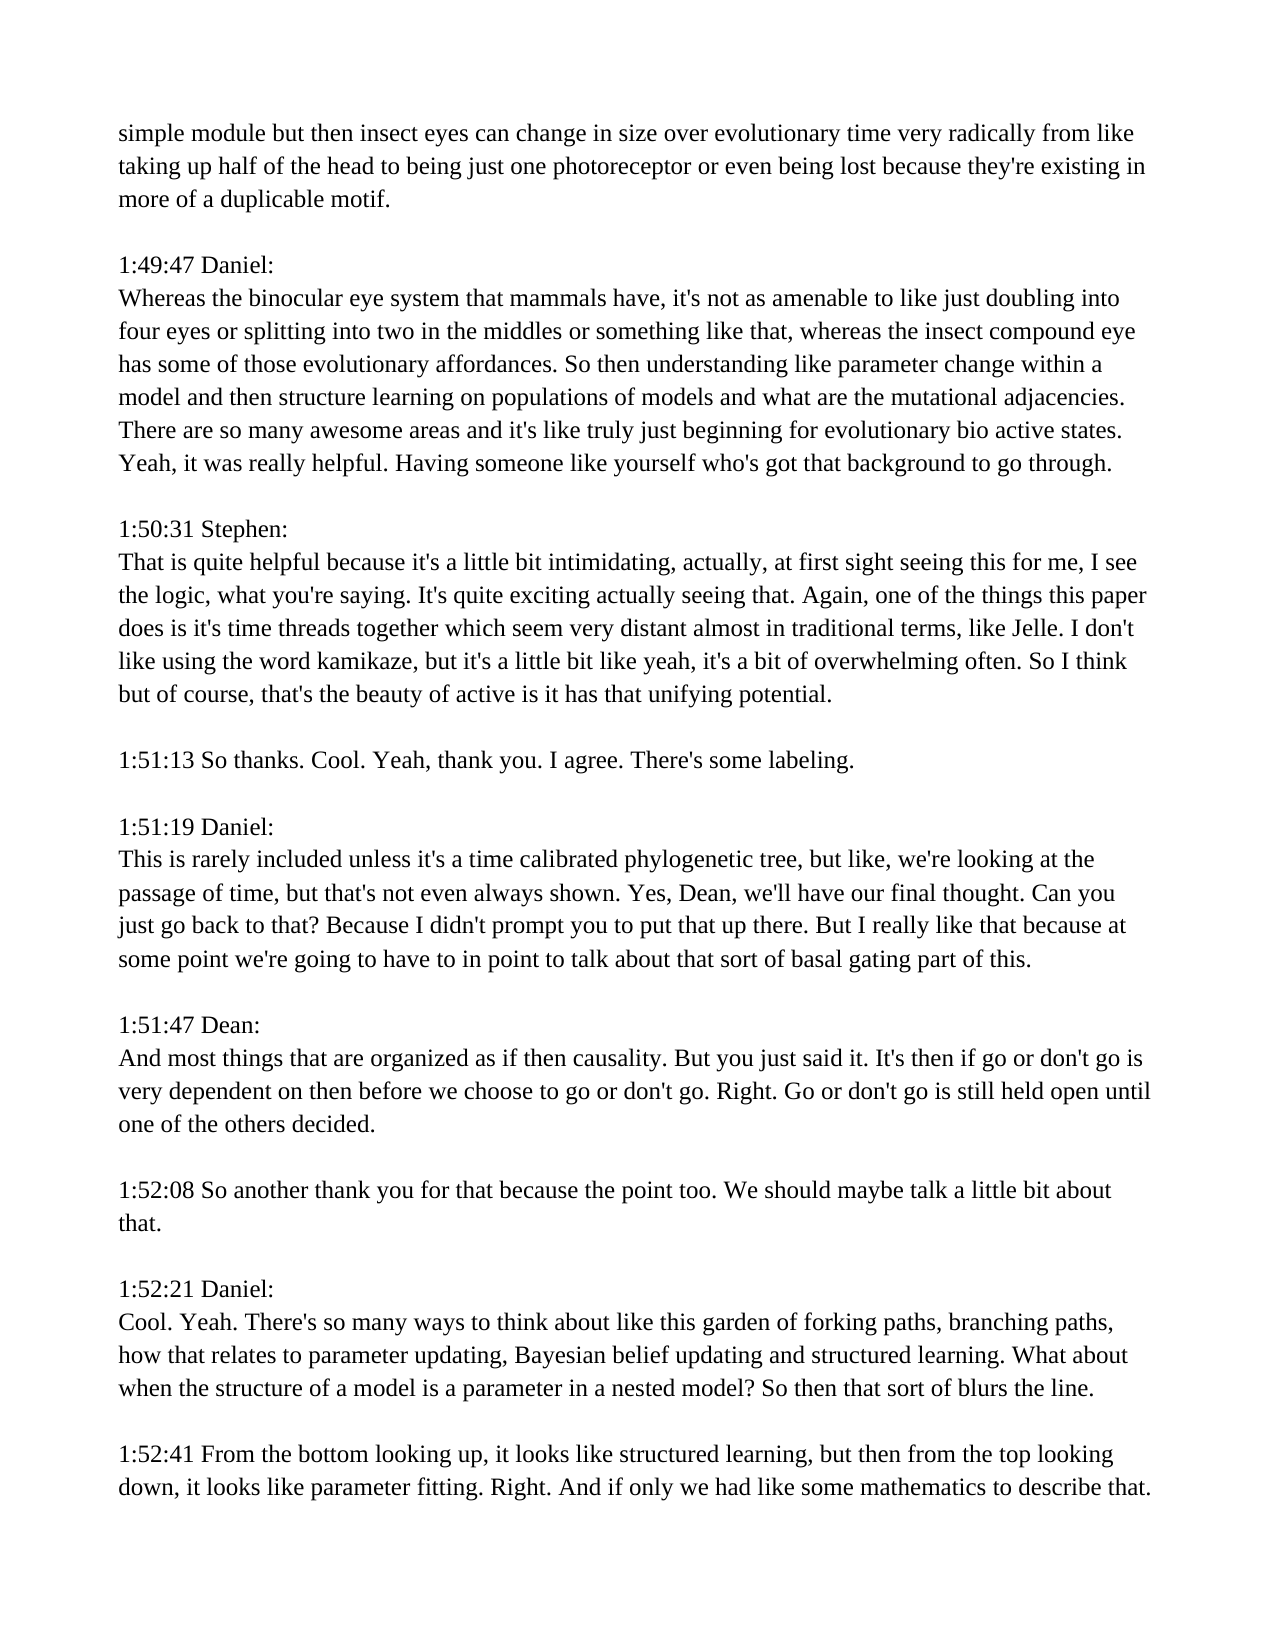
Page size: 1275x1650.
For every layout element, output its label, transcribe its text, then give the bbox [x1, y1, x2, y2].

text simple module but then insect eyes can change in size over evolutionary time very radically from like taking up half of the head to being just one photoreceptor or even being lost because they're existing in more of a duplicable motif. 1:49:47 Daniel: Whereas the binocular eye system that mammals have, it's not as amenable to like just doubling into four eyes or splitting into two in the middles or something like that, whereas the insect compound eye has some of those evolutionary affordances. So then understanding like parameter change within a model and then structure learning on populations of models and what are the mutational adjacencies. There are so many awesome areas and it's like truly just beginning for evolutionary bio active states. Yeah, it was really helpful. Having someone like yourself who's got that background to go through. 1:50:31 Stephen: That is quite helpful because it's a little bit intimidating, actually, at first sight seeing this for me, I see the logic, what you're saying. It's quite exciting actually seeing that. Again, one of the things this paper does is it's time threads together which seem very distant almost in traditional terms, like Jelle. I don't like using the word kamikaze, but it's a little bit like yeah, it's a bit of overwhelming often. So I think but of course, that's the beauty of active is it has that unifying potential. 1:51:13 So thanks. Cool. Yeah, thank you. I agree. There's some labeling. 1:51:19 Daniel: This is rarely included unless it's a time calibrated phylogenetic tree, but like, we're looking at the passage of time, but that's not even always shown. Yes, Dean, we'll have our final thought. Can you just go back to that? Because I didn't prompt you to put that up there. But I really like that because at some point we're going to have to in point to talk about that sort of basal gating part of this. 1:51:47 Dean: And most things that are organized as if then causality. But you just said it. It's then if go or don't go is very dependent on then before we choose to go or don't go. Right. Go or don't go is still held open until one of the others decided. 1:52:08 So another thank you for that because the point too. We should maybe talk a little bit about that. 1:52:21 Daniel: Cool. Yeah. There's so many ways to think about like this garden of forking paths, branching paths, how that relates to parameter updating, Bayesian belief updating and structured learning. What about when the structure of a model is a parameter in a nested model? So then that sort of blurs the line. 1:52:41 From the bottom looking up, it looks like structured learning, but then from the top looking down, it looks like parameter fitting. Right. And if only we had like some mathematics to describe that. [118, 118, 1157, 1501]
